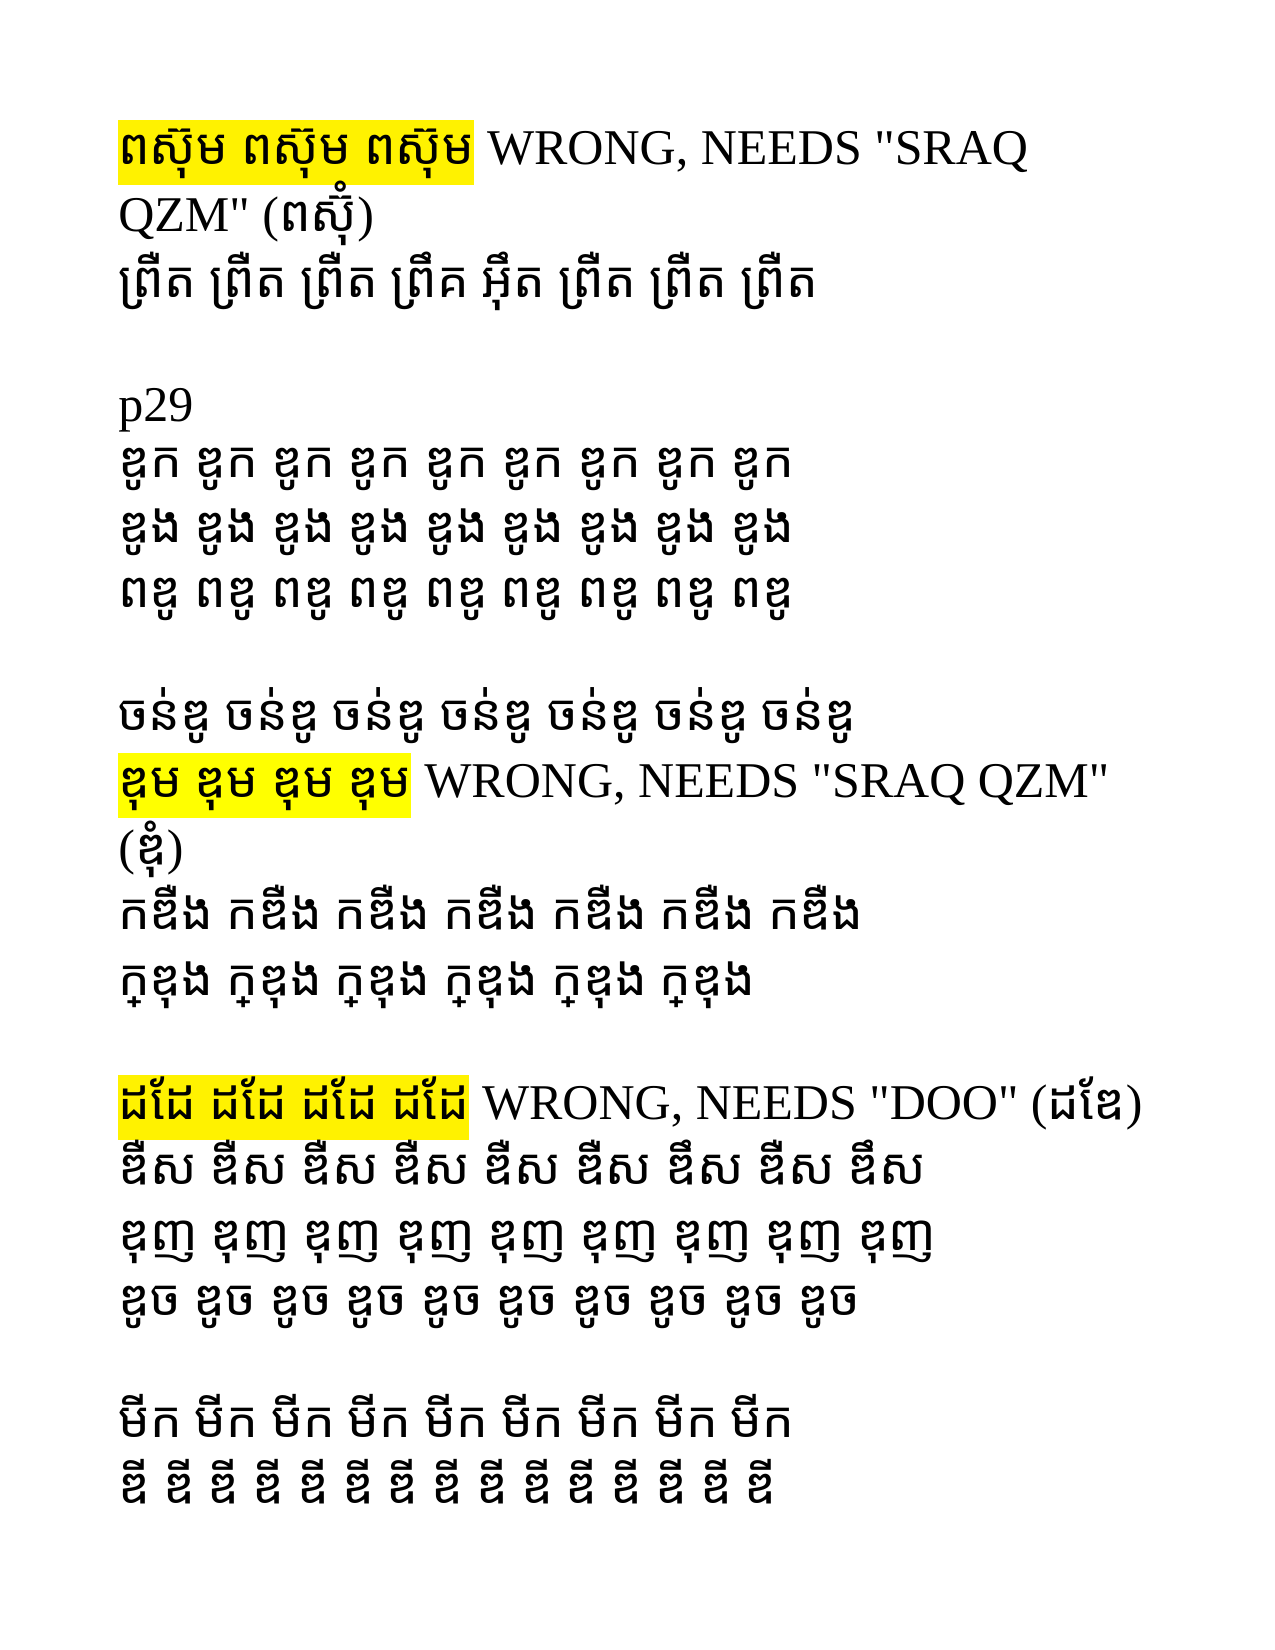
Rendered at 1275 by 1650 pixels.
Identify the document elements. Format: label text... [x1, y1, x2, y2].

text ឌុញ ឌុញ ឌុញ ឌុញ ឌុញ ឌុញ ឌុញ ឌុញ ឌុញ [118, 1205, 1157, 1270]
text ពស៊ុម ពស៊ុម ពស៊ុម WRONG, NEEDS "SRAQ QZM" (ពស៊ុំ) [118, 118, 1157, 252]
text ឌី ឌី ឌី ឌី ឌី ឌី ឌី ឌី ឌី ឌី ឌី ឌី ឌី ឌី ឌី [118, 1458, 1157, 1523]
text ឌូច ឌូច ឌូច ឌូច ឌូច ឌូច ឌូច ឌូច ឌូច ឌូច [118, 1270, 1157, 1336]
text ឌុម ឌុម ឌុម ឌុម WRONG, NEEDS "SRAQ QZM" (ឌុំ) [118, 751, 1157, 885]
text កឌឺង កឌឺង កឌឺង កឌឺង កឌឺង កឌឺង កឌឺង [118, 885, 1157, 950]
text p29 [118, 375, 1157, 432]
text ពឌូ ពឌូ ពឌូ ពឌូ ពឌូ ពឌូ ពឌូ ពឌូ ពឌូ [118, 563, 1157, 628]
text ដដែ ដដែ ដដែ ដដែ WRONG, NEEDS "DOO" (ដឌែ) [118, 1073, 1157, 1140]
text ឌូក ឌូក ឌូក ឌូក ឌូក ឌូក ឌូក ឌូក ឌូក [118, 432, 1157, 498]
text មីក មីក មីក មីក មីក មីក មីក មីក មីក [118, 1393, 1157, 1458]
text ឌឺស ឌឺស ឌឺស ឌឺស ឌឺស ឌឺស ឌឹស ឌឺស ឌឹស [118, 1140, 1157, 1205]
text ព្រឺត ព្រឺត ព្រឺត ព្រឹគ អ៊ឹត ព្រឺត ព្រឺត ព្រឺត [118, 252, 1157, 317]
text ឌូង ឌូង ឌូង ឌូង ឌូង ឌូង ឌូង ឌូង ឌូង [118, 498, 1157, 563]
text ចន់ឌូ ចន់ឌូ ចន់ឌូ ចន់ឌូ ចន់ឌូ ចន់ឌូ ចន់ឌូ [118, 686, 1157, 751]
text ក្រឌុង ក្រឌុង ក្រឌុង ក្រឌុង ក្រឌុង ក្រឌុង [118, 950, 1157, 1015]
